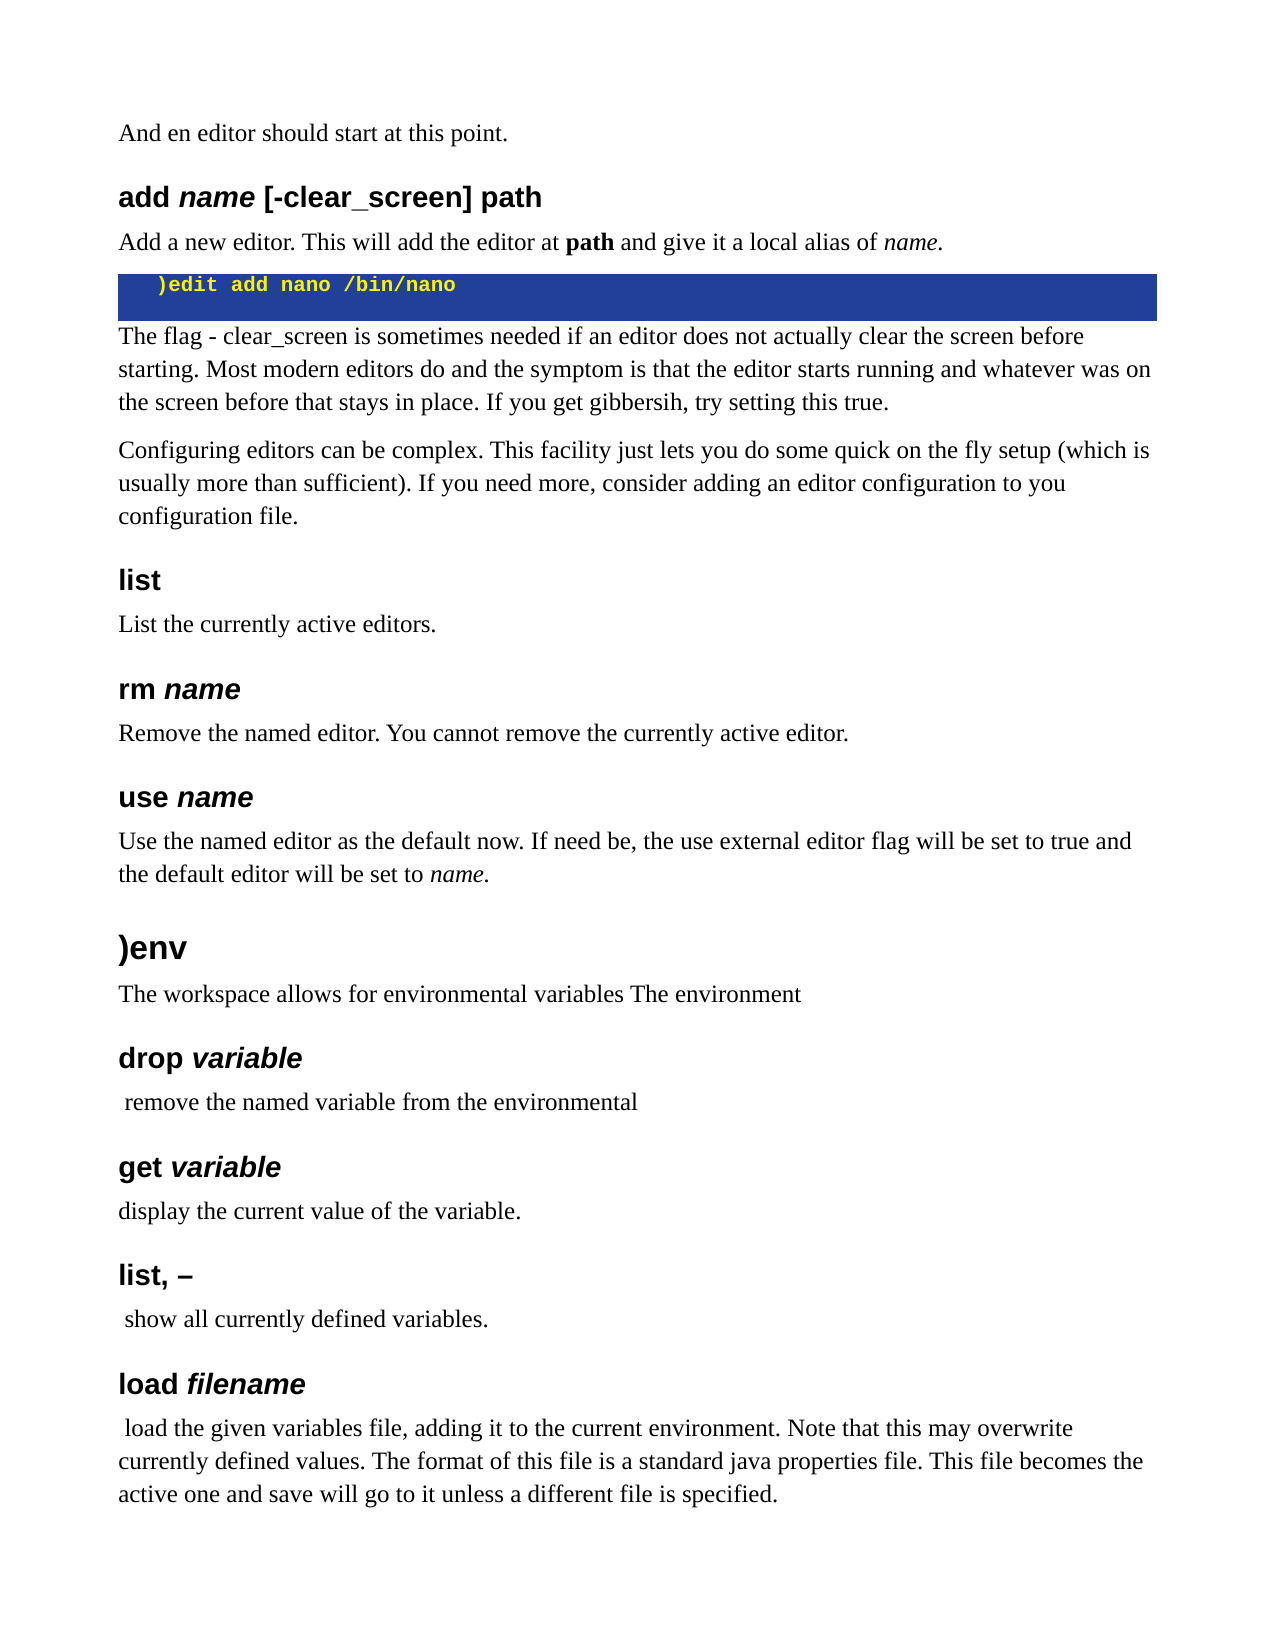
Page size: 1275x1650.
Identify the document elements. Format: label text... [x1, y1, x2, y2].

text remove the named variable from the environmental [118, 1087, 1157, 1116]
text Configuring editors can be complex. This facility just lets you do some quick on the fly setup (which is usually more than sufficient). If you need more, consider adding an editor configuration to you configuration file. [118, 435, 1157, 530]
text Use the named editor as the default now. If need be, the use external editor flag will be set to true and the default editor will be set to name. [118, 826, 1157, 888]
subtitle drop variable [118, 1041, 1157, 1075]
subtitle use name [118, 780, 1157, 814]
text load the given variables file, adding it to the current environment. Note that this may overwrite currently defined values. The format of this file is a standard java properties file. This file becomes the active one and save will go to it unless a different file is specified. [118, 1413, 1157, 1508]
text The workspace allows for environmental variables The environment [118, 979, 1157, 1008]
text The flag - clear_screen is sometimes needed if an editor does not actually clear the screen before starting. Most modern editors do and the symptom is that the editor starts running and whatever was on the screen before that stays in place. If you get gibbersih, try setting this true. [118, 321, 1157, 416]
text And en editor should start at this point. [118, 118, 1157, 147]
text List the currently active editors. [118, 609, 1157, 638]
subtitle load filename [118, 1367, 1157, 1400]
subtitle list [118, 563, 1157, 597]
subtitle get variable [118, 1150, 1157, 1183]
text display the current value of the variable. [118, 1196, 1157, 1225]
text show all currently defined variables. [118, 1304, 1157, 1333]
text Add a new editor. This will add the editor at path and give it a local alias of name. [118, 227, 1157, 255]
subtitle add name [-clear_screen] path [118, 180, 1157, 214]
subtitle rm name [118, 672, 1157, 706]
subtitle )env [118, 928, 1157, 967]
text )edit add nano /bin/nano [456, 274, 1157, 298]
subtitle list, – [118, 1258, 1157, 1292]
text Remove the named editor. You cannot remove the currently active editor. [118, 718, 1157, 747]
